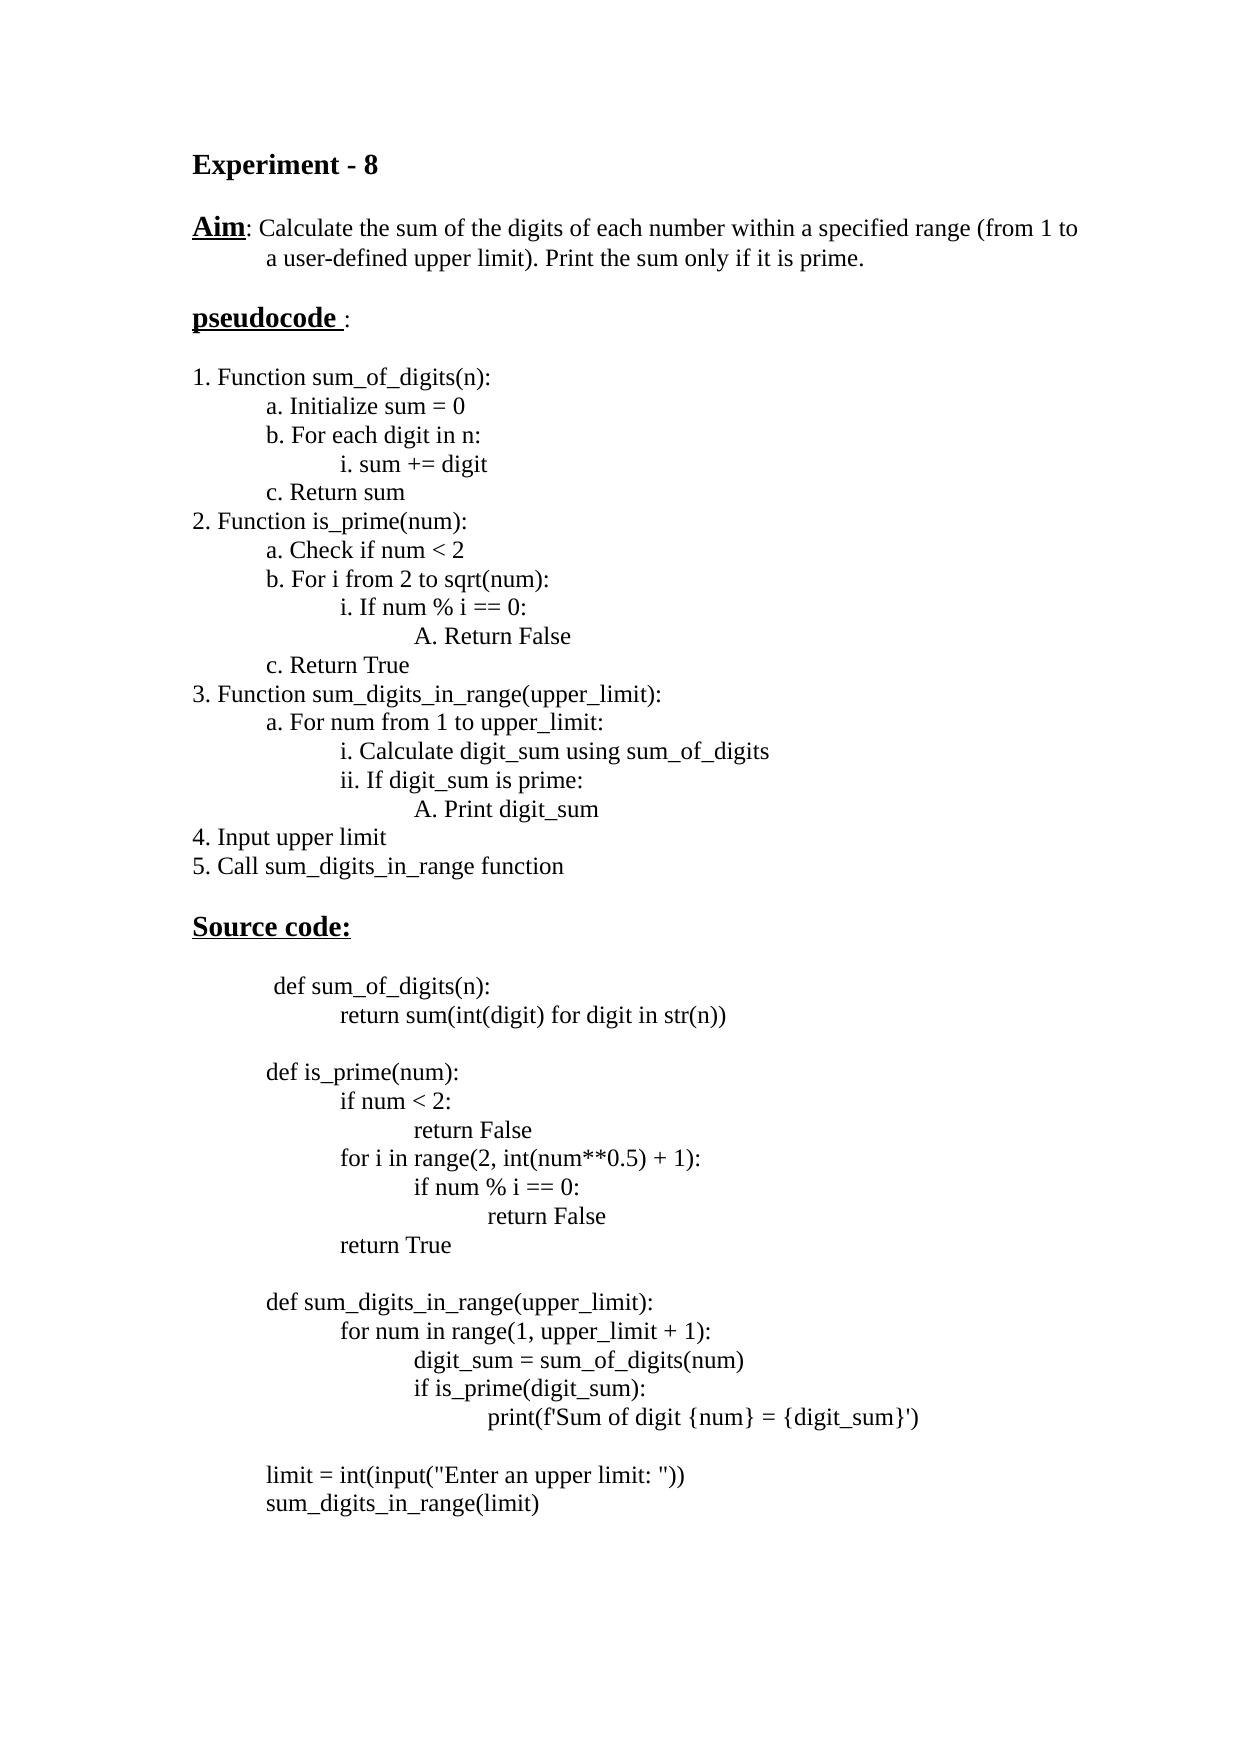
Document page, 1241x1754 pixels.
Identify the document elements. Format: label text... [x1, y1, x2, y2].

text i. sum += digit [118, 449, 1122, 477]
text a user-defined upper limit). Print the sum only if it is prime. [118, 243, 1122, 271]
text 1. Function sum_of_digits(n): [118, 362, 1122, 391]
text ii. If digit_sum is prime: [118, 765, 1122, 794]
text b. For i from 2 to sqrt(num): [118, 564, 1122, 592]
text c. Return sum [118, 477, 1122, 506]
text def is_prime(num): [118, 1057, 1122, 1086]
text Source code: [118, 909, 1122, 942]
text return False [118, 1201, 1122, 1230]
text 2. Function is_prime(num): [118, 506, 1122, 535]
text 5. Call sum_digits_in_range function [118, 851, 1122, 880]
text A. Return False [118, 621, 1122, 650]
text limit = int(input("Enter an upper limit: ")) [118, 1460, 1122, 1488]
text 4. Input upper limit [118, 822, 1122, 851]
text if num < 2: [118, 1086, 1122, 1115]
text print(f'Sum of digit {num} = {digit_sum}') [118, 1402, 1122, 1431]
text def sum_of_digits(n): [118, 971, 1122, 1000]
text a. For num from 1 to upper_limit: [118, 707, 1122, 736]
text sum_digits_in_range(limit) [118, 1488, 1122, 1517]
text def sum_digits_in_range(upper_limit): [118, 1287, 1122, 1316]
text for i in range(2, int(num**0.5) + 1): [118, 1143, 1122, 1172]
text i. If num % i == 0: [118, 592, 1122, 621]
text digit_sum = sum_of_digits(num) [118, 1345, 1122, 1373]
text if num % i == 0: [118, 1172, 1122, 1201]
text Aim: Calculate the sum of the digits of each number within a specified range (from 1 to [118, 209, 1122, 243]
text c. Return True [118, 650, 1122, 679]
text for num in range(1, upper_limit + 1): [118, 1316, 1122, 1345]
text return True [118, 1230, 1122, 1258]
text a. Check if num < 2 [118, 535, 1122, 564]
text b. For each digit in n: [118, 420, 1122, 449]
text return sum(int(digit) for digit in str(n)) [118, 1000, 1122, 1028]
text A. Print digit_sum [118, 794, 1122, 822]
text pseudocode : [118, 300, 1122, 334]
text return False [118, 1115, 1122, 1143]
text Experiment - 8 [118, 147, 1122, 180]
text a. Initialize sum = 0 [118, 391, 1122, 420]
text i. Calculate digit_sum using sum_of_digits [118, 736, 1122, 765]
text if is_prime(digit_sum): [118, 1373, 1122, 1402]
text 3. Function sum_digits_in_range(upper_limit): [118, 679, 1122, 707]
